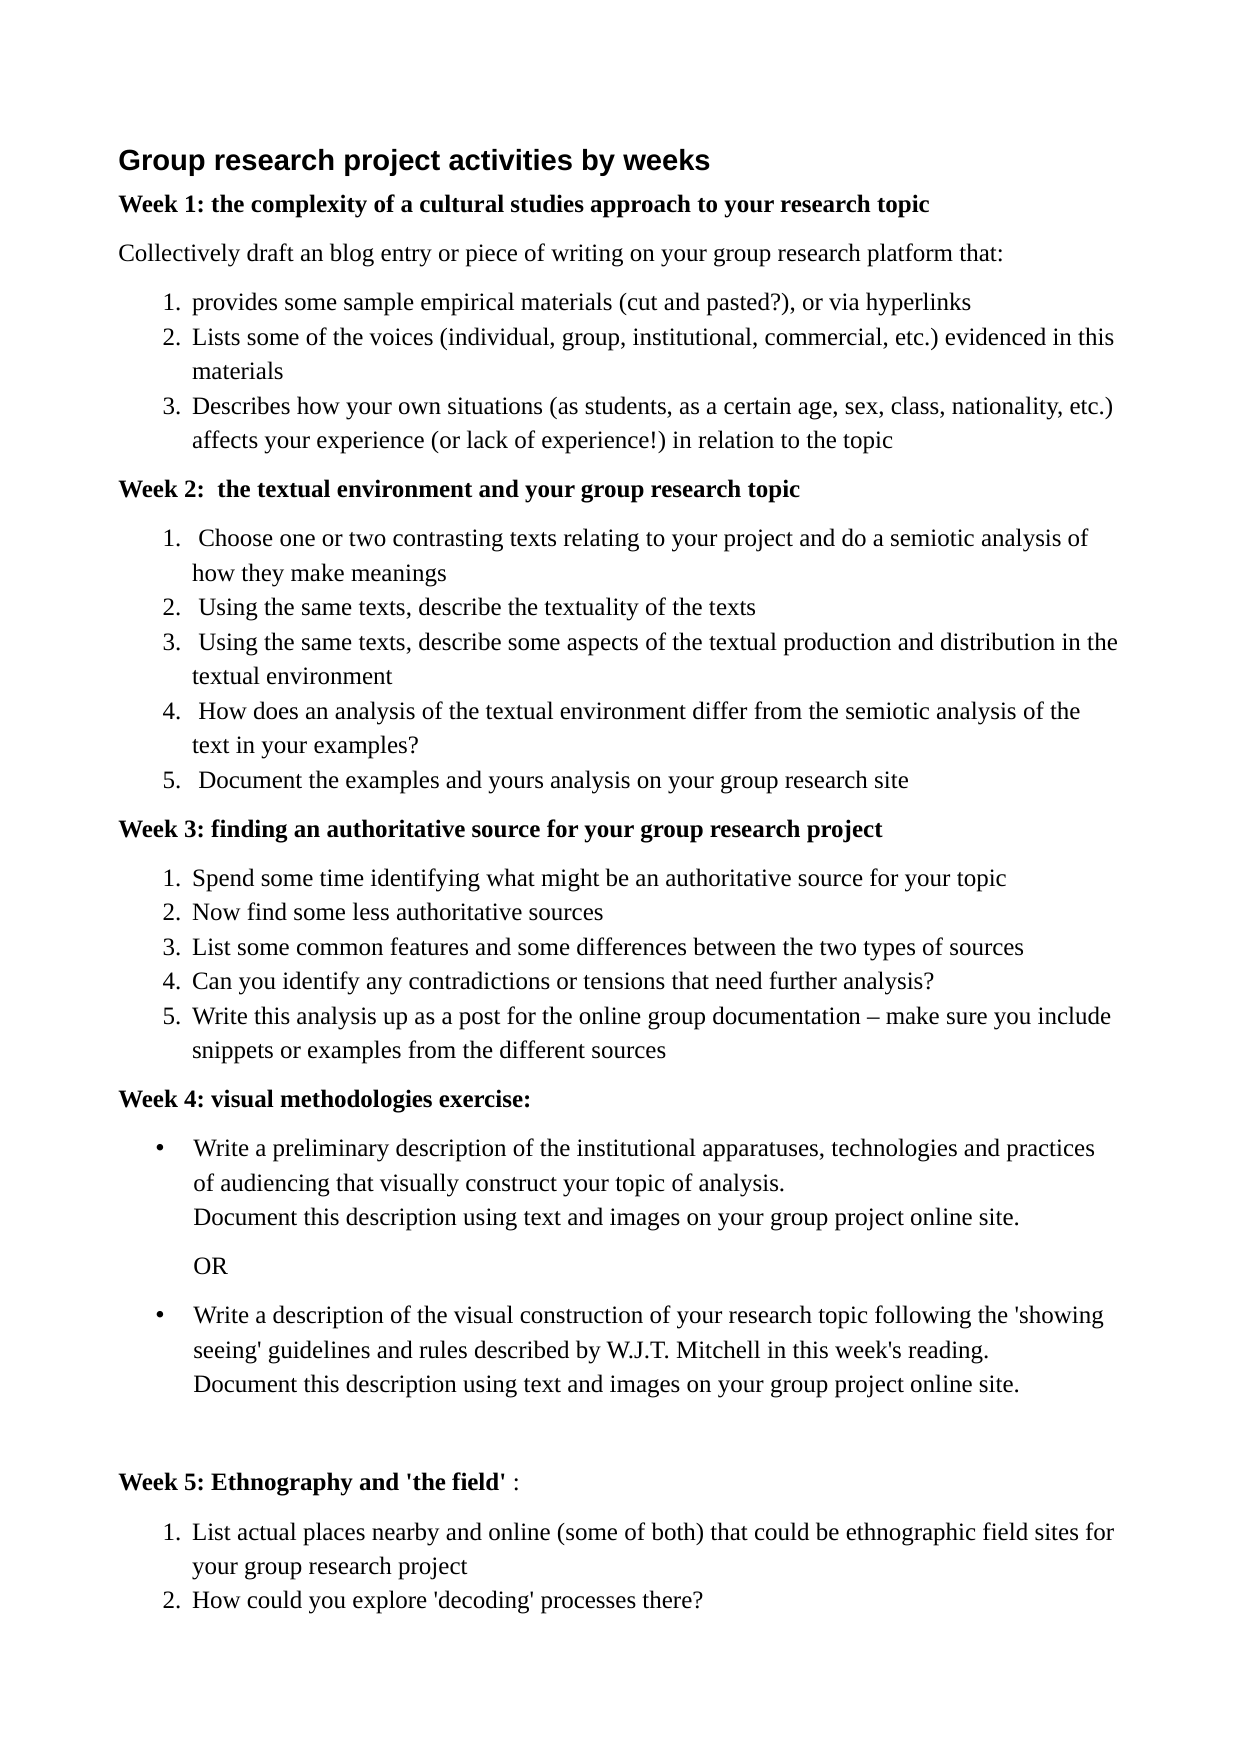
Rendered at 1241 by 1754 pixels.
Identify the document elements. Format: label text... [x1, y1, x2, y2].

list Choose one or two contrasting texts relating to your project and do a semiotic analysis of how they make meanings [162, 523, 1122, 587]
text Week 5: Ethnography and 'the field' : [118, 1467, 1122, 1496]
text Week 1: the complexity of a cultural studies approach to your research topic [118, 189, 1122, 218]
text Week 2: the textual environment and your group research topic [118, 474, 1122, 503]
list Using the same texts, describe the textuality of the texts [162, 592, 1122, 621]
list Spend some time identifying what might be an authoritative source for your topic [162, 863, 1122, 892]
list Write a description of the visual construction of your research topic following the 'showing seeing' guidelines and rules described by W.J.T. Mitchell in this week's reading. Document this description using text and images on your group project online site. [156, 1300, 1122, 1398]
list Write a preliminary description of the institutional apparatuses, technologies and practices of audiencing that visually construct your topic of analysis. Document this description using text and images on your group project online site. [156, 1133, 1122, 1231]
list List some common features and some differences between the two types of sources [162, 932, 1122, 961]
list Document the examples and yours analysis on your group research site [162, 765, 1122, 793]
list Write this analysis up as a post for the online group documentation – make sure you include snippets or examples from the different sources [162, 1001, 1122, 1064]
list Describes how your own situations (as students, as a certain age, sex, class, nationality, etc.) affects your experience (or lack of experience!) in relation to the topic [162, 391, 1122, 454]
text Week 4: visual methodologies exercise: [118, 1084, 1122, 1113]
list How does an analysis of the textual environment differ from the semiotic analysis of the text in your examples? [162, 696, 1122, 759]
list Now find some less authoritative sources [162, 897, 1122, 926]
text Collectively draft an blog entry or piece of writing on your group research platform that: [118, 238, 1122, 267]
list List actual places nearby and online (some of both) that could be ethnographic field sites for your group research project [162, 1517, 1122, 1580]
list How could you explore 'decoding' processes there? [162, 1586, 1122, 1614]
list Can you identify any contradictions or tensions that need further analysis? [162, 966, 1122, 995]
list provides some sample empirical materials (cut and pasted?), or via hyperlinks [162, 287, 1122, 316]
list OR [156, 1251, 1122, 1280]
list Using the same texts, describe some aspects of the textual production and distribution in the textual environment [162, 627, 1122, 690]
list Lists some of the voices (individual, group, institutional, commercial, etc.) evidenced in this materials [162, 322, 1122, 385]
subtitle Group research project activities by weeks [118, 143, 1122, 177]
text Week 3: finding an authoritative source for your group research project [118, 814, 1122, 842]
